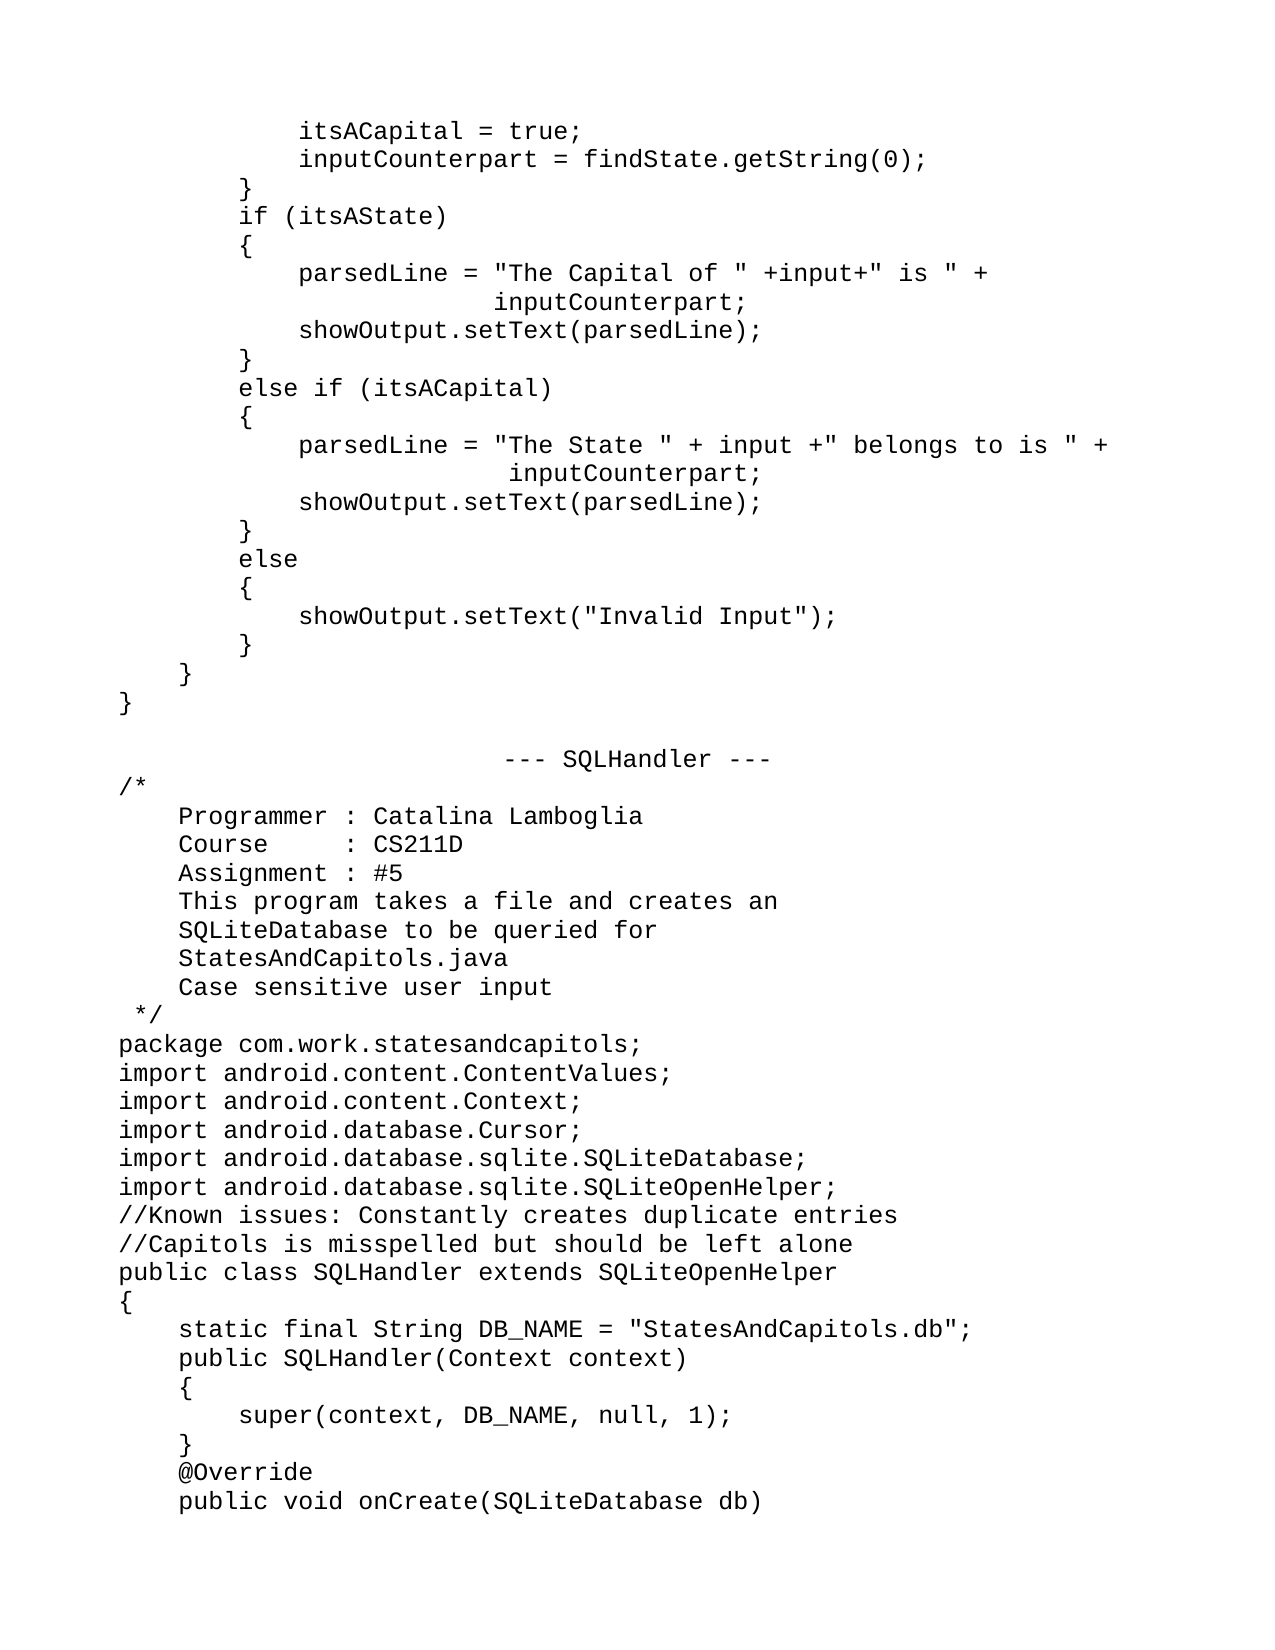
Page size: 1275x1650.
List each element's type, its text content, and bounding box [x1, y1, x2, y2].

text showOutput.setText(parsedLine); [118, 489, 1157, 518]
text import android.content.ContentValues; [118, 1060, 1157, 1088]
text import android.content.Context; [118, 1088, 1157, 1117]
text package com.work.statesandcapitols; [118, 1031, 1157, 1060]
text } [118, 175, 1157, 204]
text showOutput.setText("Invalid Input"); [118, 603, 1157, 632]
text Case sensitive user input [118, 974, 1157, 1003]
text This program takes a file and creates an [118, 889, 1157, 917]
text SQLiteDatabase to be queried for [118, 917, 1157, 946]
text } [118, 632, 1157, 660]
text { [118, 232, 1157, 261]
text else if (itsACapital) [118, 375, 1157, 403]
text public void onCreate(SQLiteDatabase db) [118, 1488, 1157, 1517]
text //Known issues: Constantly creates duplicate entries [118, 1203, 1157, 1231]
text } [118, 660, 1157, 689]
text { [118, 1374, 1157, 1402]
text Programmer : Catalina Lamboglia [118, 803, 1157, 832]
text import android.database.Cursor; [118, 1117, 1157, 1146]
text if (itsAState) [118, 204, 1157, 232]
text super(context, DB_NAME, null, 1); [118, 1402, 1157, 1431]
text } [118, 1431, 1157, 1459]
text public SQLHandler(Context context) [118, 1345, 1157, 1374]
text static final String DB_NAME = "StatesAndCapitols.db"; [118, 1317, 1157, 1345]
text inputCounterpart = findState.getString(0); [118, 147, 1157, 175]
text { [118, 575, 1157, 603]
text } [118, 518, 1157, 546]
text /* [118, 774, 1157, 803]
text */ [118, 1003, 1157, 1031]
text //Capitols is misspelled but should be left alone [118, 1231, 1157, 1260]
text } [118, 346, 1157, 375]
text @Override [118, 1459, 1157, 1488]
text public class SQLHandler extends SQLiteOpenHelper [118, 1260, 1157, 1288]
text inputCounterpart; [118, 289, 1157, 318]
text import android.database.sqlite.SQLiteDatabase; [118, 1146, 1157, 1174]
text import android.database.sqlite.SQLiteOpenHelper; [118, 1174, 1157, 1203]
text { [118, 1288, 1157, 1317]
text } [118, 689, 1157, 717]
text parsedLine = "The Capital of " +input+" is " + [118, 261, 1157, 289]
text Assignment : #5 [118, 860, 1157, 889]
text inputCounterpart; [118, 461, 1157, 489]
text StatesAndCapitols.java [118, 946, 1157, 974]
text Course : CS211D [118, 832, 1157, 860]
text { [118, 403, 1157, 432]
text else [118, 546, 1157, 575]
text parsedLine = "The State " + input +" belongs to is " + [118, 432, 1157, 461]
text itsACapital = true; [118, 118, 1157, 147]
text showOutput.setText(parsedLine); [118, 318, 1157, 346]
text --- SQLHandler --- [118, 746, 1157, 774]
